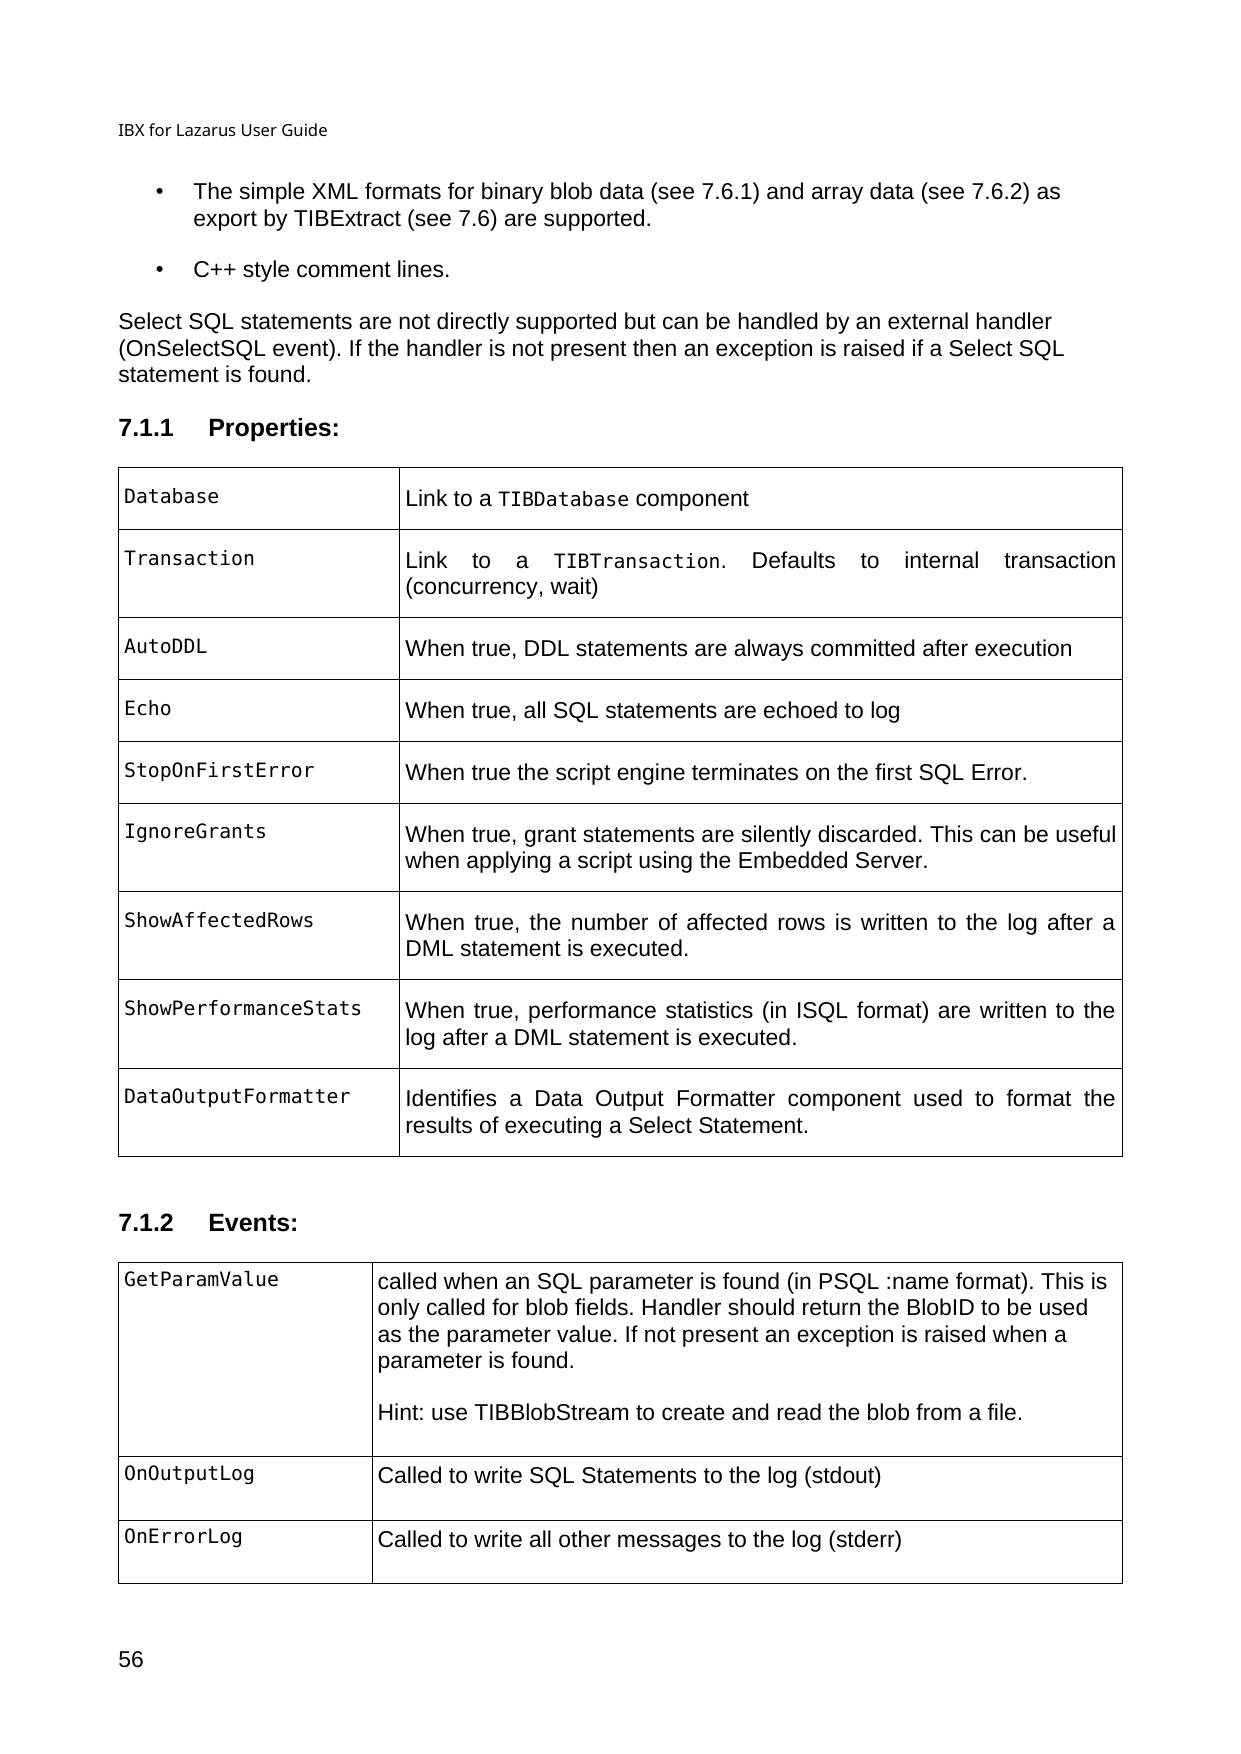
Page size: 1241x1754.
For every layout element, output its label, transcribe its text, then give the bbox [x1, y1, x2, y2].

table_cell IgnoreGrants [119, 804, 399, 891]
table_cell Identifies a Data Output Formatter component used to format the results of executing a Select Statement. [400, 1069, 1122, 1156]
table_cell Called to write all other messages to the log (stderr) [373, 1521, 1122, 1583]
table_header called when an SQL parameter is found (in PSQL :name format). This is only called for blob fields. Handler should return the BlobID to be used as the parameter value. If not present an exception is raised when a parameter is found. Hint: use TIBBlobStream to create and read the blob from a file. [373, 1263, 1122, 1456]
table_cell When true, all SQL statements are echoed to log [400, 680, 1122, 741]
table_cell When true, DDL statements are always committed after execution [400, 618, 1122, 679]
table_cell When true, performance statistics (in ISQL format) are written to the log after a DML statement is executed. [400, 980, 1122, 1067]
table_header GetParamValue [119, 1263, 372, 1456]
table_header Database [119, 468, 399, 529]
table_cell OnErrorLog [119, 1521, 372, 1583]
table_header Link to a TIBDatabase component [400, 468, 1122, 529]
table_cell Link to a TIBTransaction. Defaults to internal transaction (concurrency, wait) [400, 530, 1122, 617]
table_cell When true, grant statements are silently discarded. This can be useful when applying a script using the Embedded Server. [400, 804, 1122, 891]
table_cell When true, the number of affected rows is written to the log after a DML statement is executed. [400, 892, 1122, 979]
table_cell AutoDDL [119, 618, 399, 679]
table_cell Echo [119, 680, 399, 741]
table_cell Transaction [119, 530, 399, 617]
table_cell StopOnFirstError [119, 742, 399, 803]
list The simple XML formats for binary blob data (see 7.6.1) and array data (see 7.6.2) as export by TIBExtract (see 7.6) are supported. [156, 178, 1122, 231]
list C++ style comment lines. [156, 256, 1122, 283]
table_cell When true the script engine terminates on the first SQL Error. [400, 742, 1122, 803]
table_cell Called to write SQL Statements to the log (stdout) [373, 1457, 1122, 1520]
table_cell DataOutputFormatter [119, 1069, 399, 1156]
table_cell OnOutputLog [119, 1457, 372, 1520]
subtitle Properties: [118, 413, 1122, 442]
table_cell ShowAffectedRows [119, 892, 399, 979]
subtitle Events: [118, 1208, 1122, 1236]
text Select SQL statements are not directly supported but can be handled by an external handler (OnSelectSQL event). If the handler is not present then an exception is raised if a Select SQL statement is found. [118, 308, 1122, 387]
table_cell ShowPerformanceStats [119, 980, 399, 1067]
